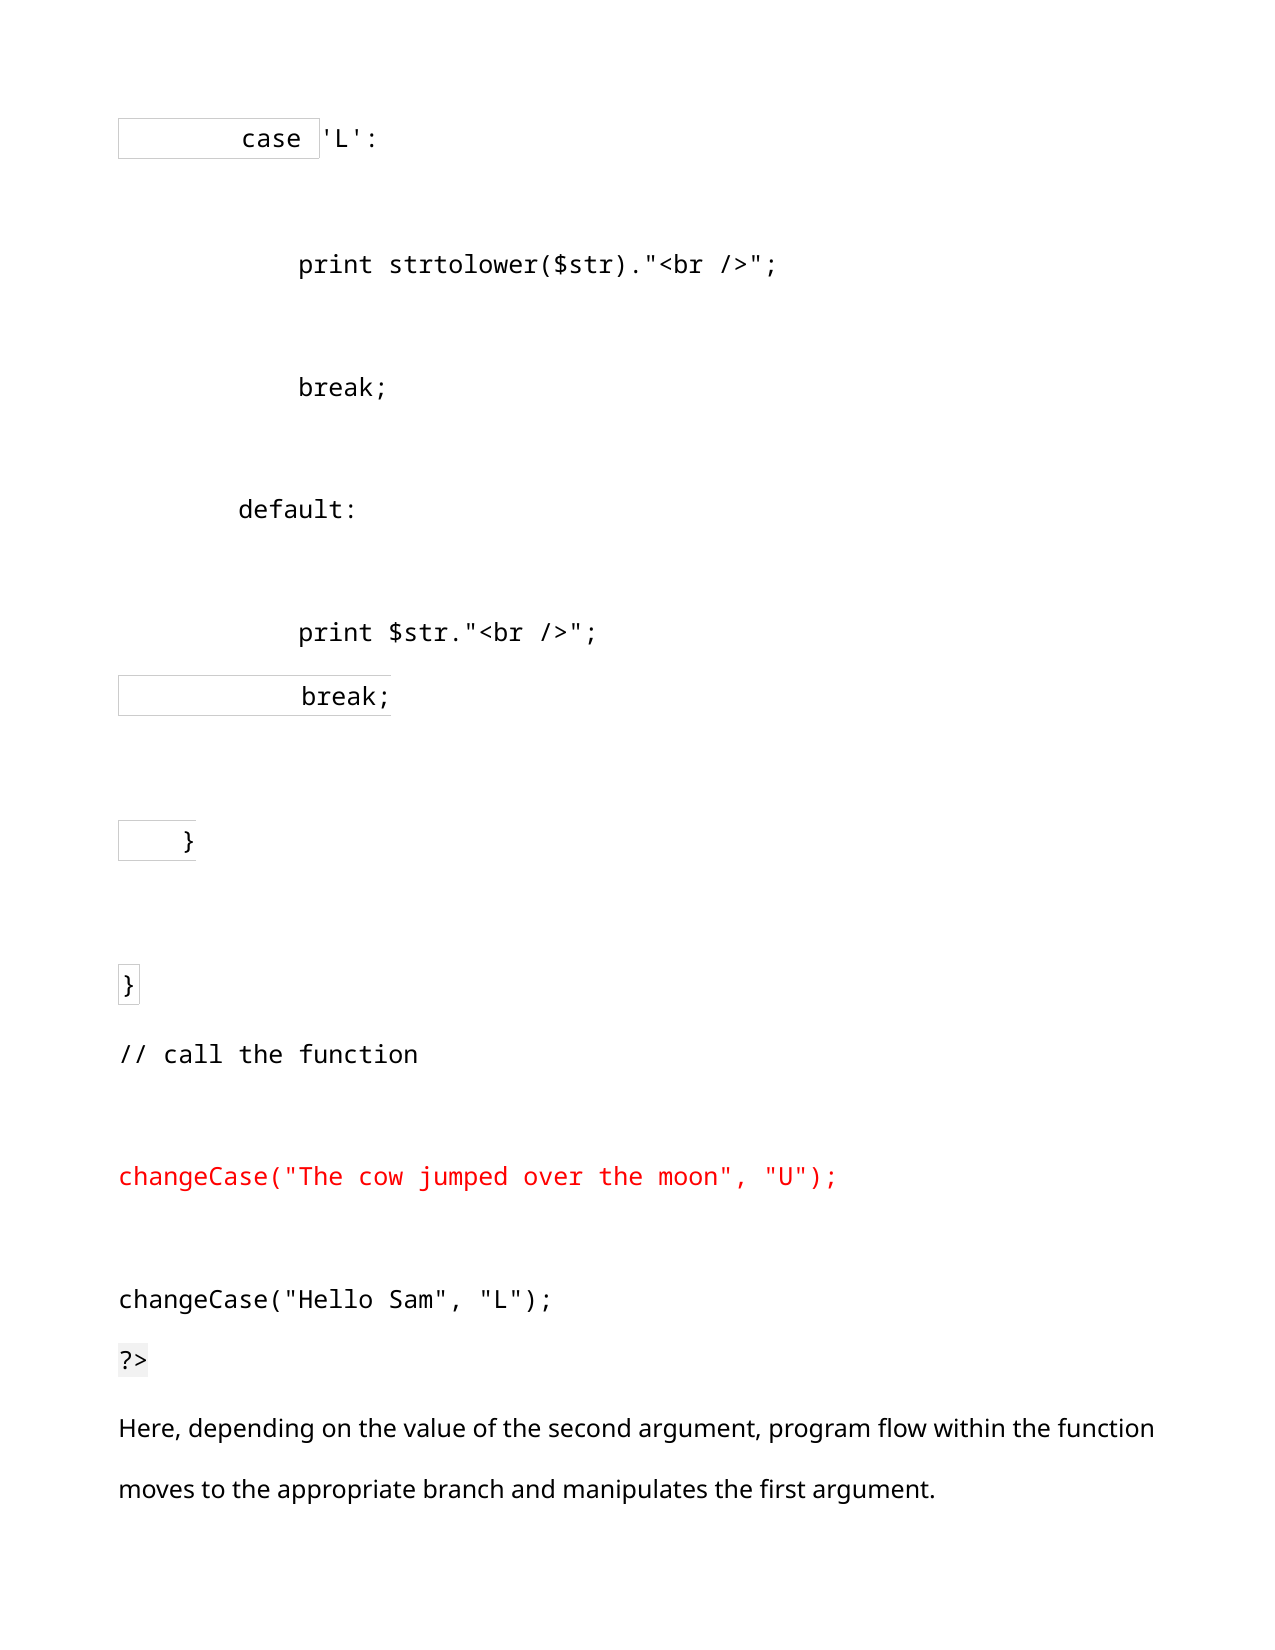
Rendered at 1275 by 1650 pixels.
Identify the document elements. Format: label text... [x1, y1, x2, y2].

text case 'L': print strtolower($str)."<br />"; break; default: print $str."<br />"; [118, 118, 1157, 648]
text ?> [118, 1343, 1157, 1377]
text // call the function changeCase("The cow jumped over the moon", "U"); changeCase("Hello Sam", "L"); [118, 1036, 1157, 1315]
text Here, depending on the value of the second argument, program flow within the function moves to the appropriate branch and manipulates the first argument. [118, 1411, 1157, 1506]
text break; } } [118, 675, 1157, 1004]
